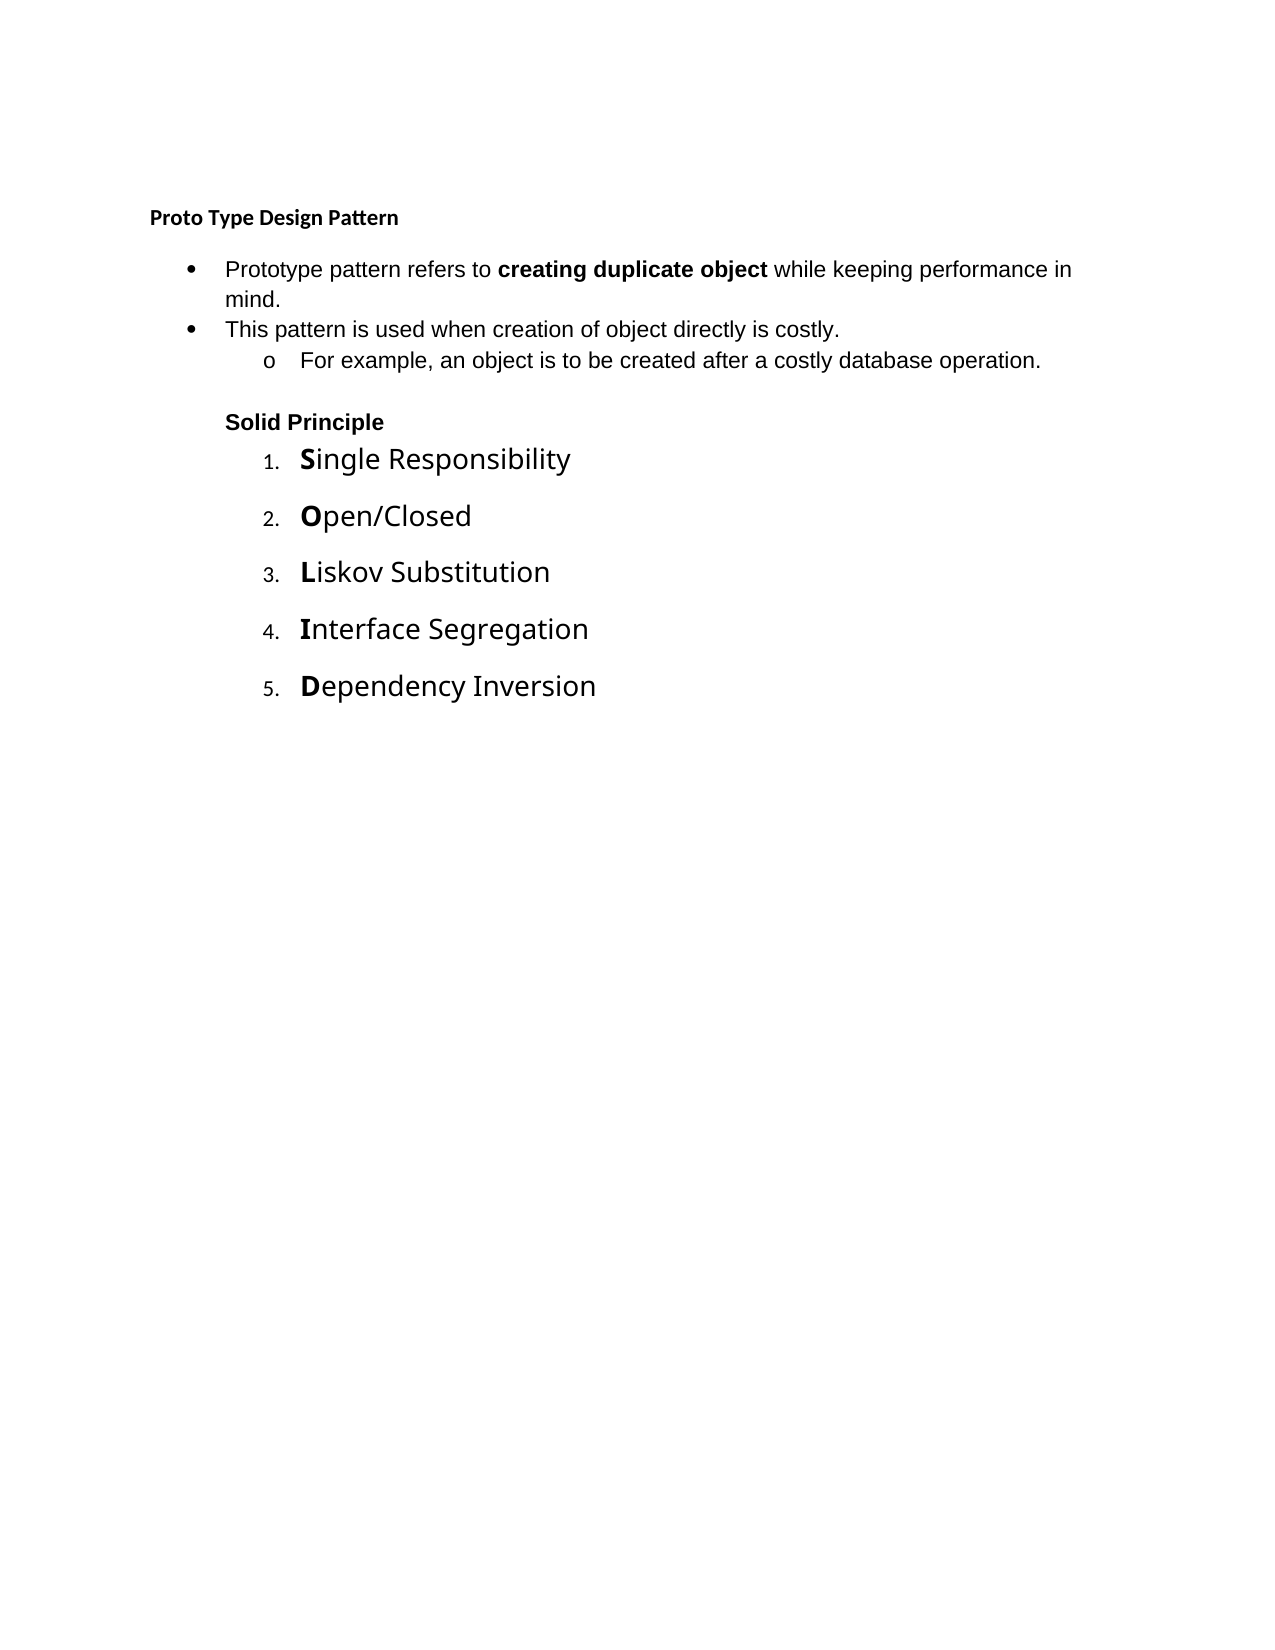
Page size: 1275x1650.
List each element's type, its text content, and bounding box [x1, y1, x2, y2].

list Open/Closed [262, 496, 1125, 534]
list Prototype pattern refers to creating duplicate object while keeping performance in mind. [187, 256, 1125, 313]
list For example, an object is to be created after a costly database operation. [262, 347, 1125, 375]
list This pattern is used when creation of object directly is costly. [187, 316, 1125, 343]
list Solid Principle [225, 409, 1125, 436]
list Liskov Substitution [262, 553, 1125, 591]
text Proto Type Design Pattern [150, 203, 1125, 231]
list Interface Segregation [262, 609, 1125, 648]
list Dependency Inversion [262, 666, 1125, 704]
list Single Responsibility [262, 439, 1125, 478]
